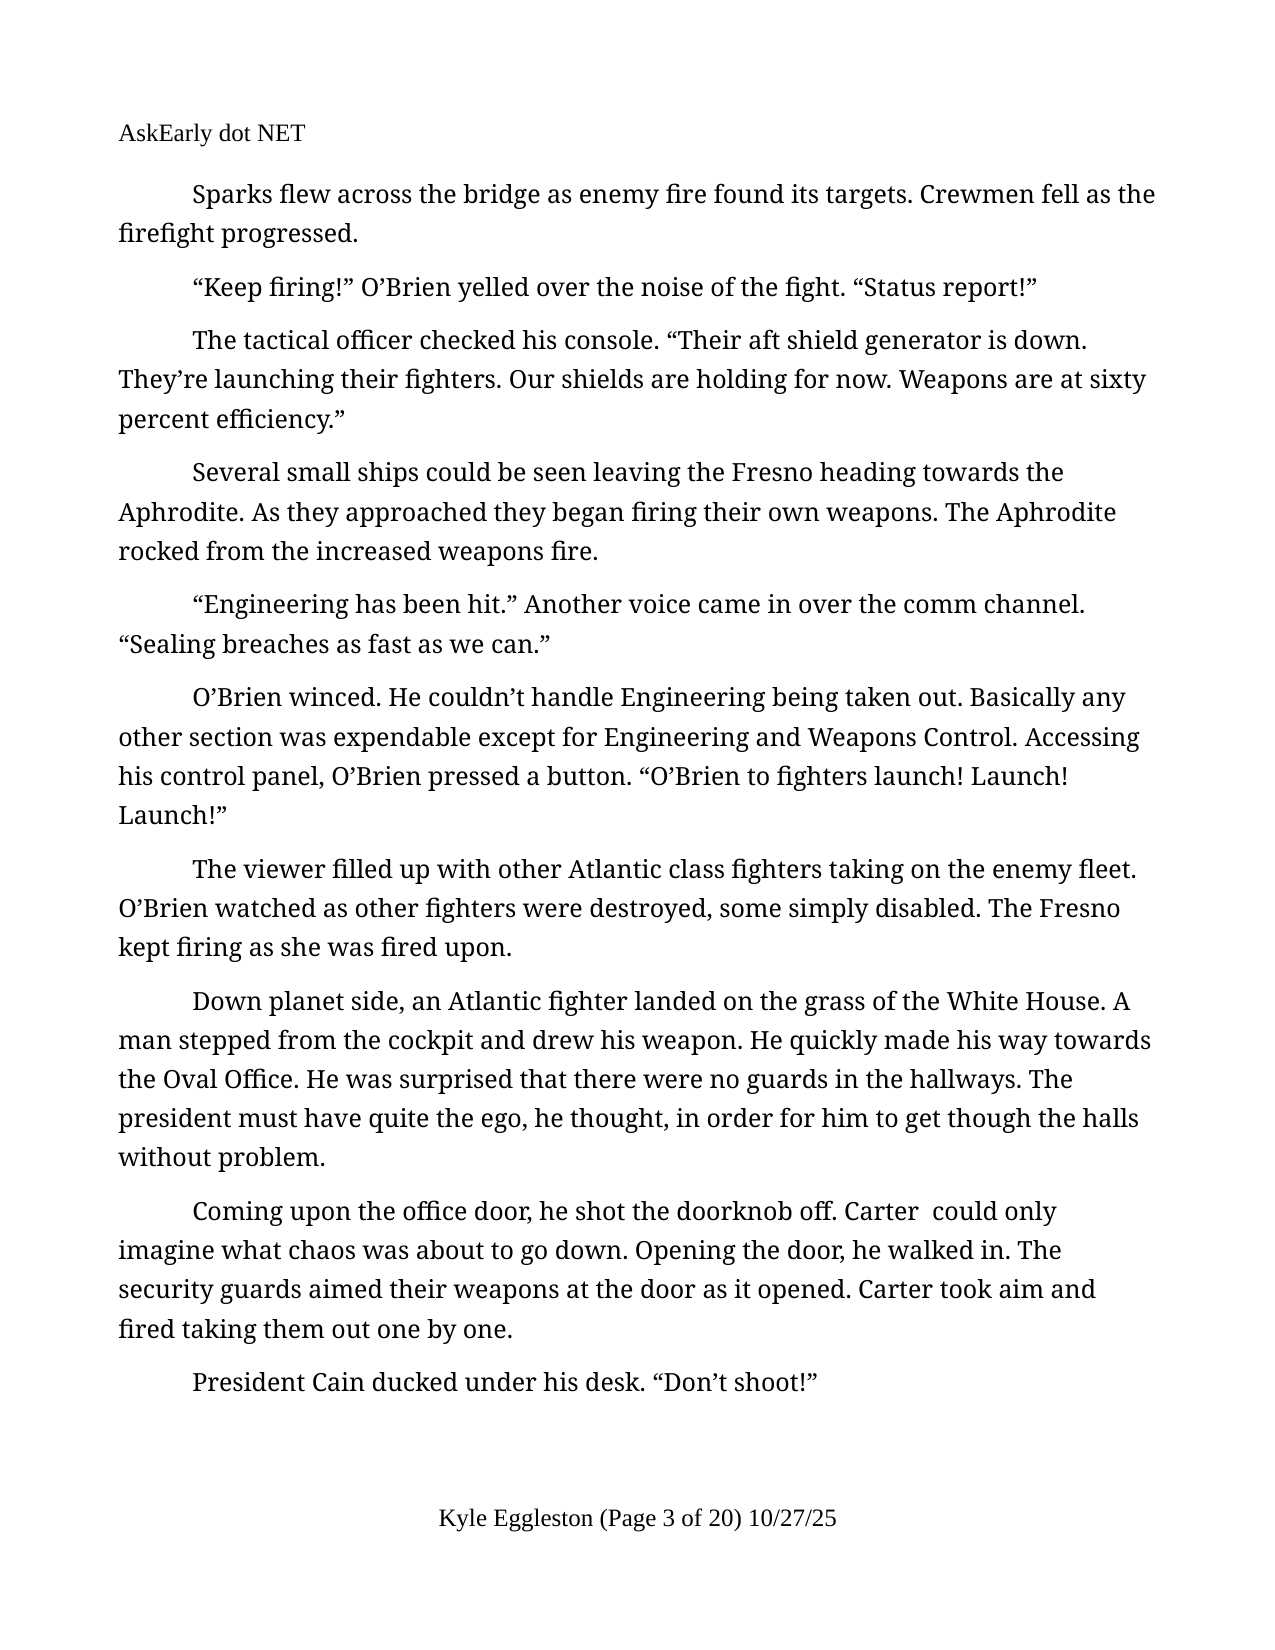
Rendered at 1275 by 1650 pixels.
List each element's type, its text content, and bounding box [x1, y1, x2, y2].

text Down planet side, an Atlantic fighter landed on the grass of the White House. A man stepped from the cockpit and drew his weapon. He quickly made his way towards the Oval Office. He was surprised that there were no guards in the hallways. The president must have quite the ego, he thought, in order for him to get though the halls without problem. [118, 983, 1157, 1174]
text The viewer filled up with other Atlantic class fighters taking on the enemy fleet. O’Brien watched as other fighters were destroyed, some simply disabled. The Fresno kept firing as she was fired upon. [118, 851, 1157, 964]
text “Keep firing!” O’Brien yelled over the noise of the fight. “Status report!” [118, 269, 1157, 303]
text Several small ships could be seen leaving the Fresno heading towards the Aphrodite. As they approached they began firing their own weapons. The Aphrodite rocked from the increased weapons fire. [118, 455, 1157, 567]
text O’Brien winced. He couldn’t handle Engineering being taken out. Basically any other section was expendable except for Engineering and Weapons Control. Accessing his control panel, O’Brien pressed a button. “O’Brien to fighters launch! Launch! Launch!” [118, 680, 1157, 832]
text President Cain ducked under his desk. “Don’t shoot!” [118, 1365, 1157, 1399]
text Sparks flew across the bridge as enemy fire found its targets. Crewmen fell as the firefight progressed. [118, 176, 1157, 249]
text Coming upon the office door, he shot the doorknob off. Carter could only imagine what chaos was about to go down. Opening the door, he walked in. The security guards aimed their weapons at the door as it opened. Carter took aim and fired taking them out one by one. [118, 1194, 1157, 1345]
text “Engineering has been hit.” Another voice came in over the comm channel. “Sealing breaches as fast as we can.” [118, 587, 1157, 660]
text The tactical officer checked his console. “Their aft shield generator is down. They’re launching their fighters. Our shields are holding for now. Weapons are at sixty percent efficiency.” [118, 323, 1157, 435]
